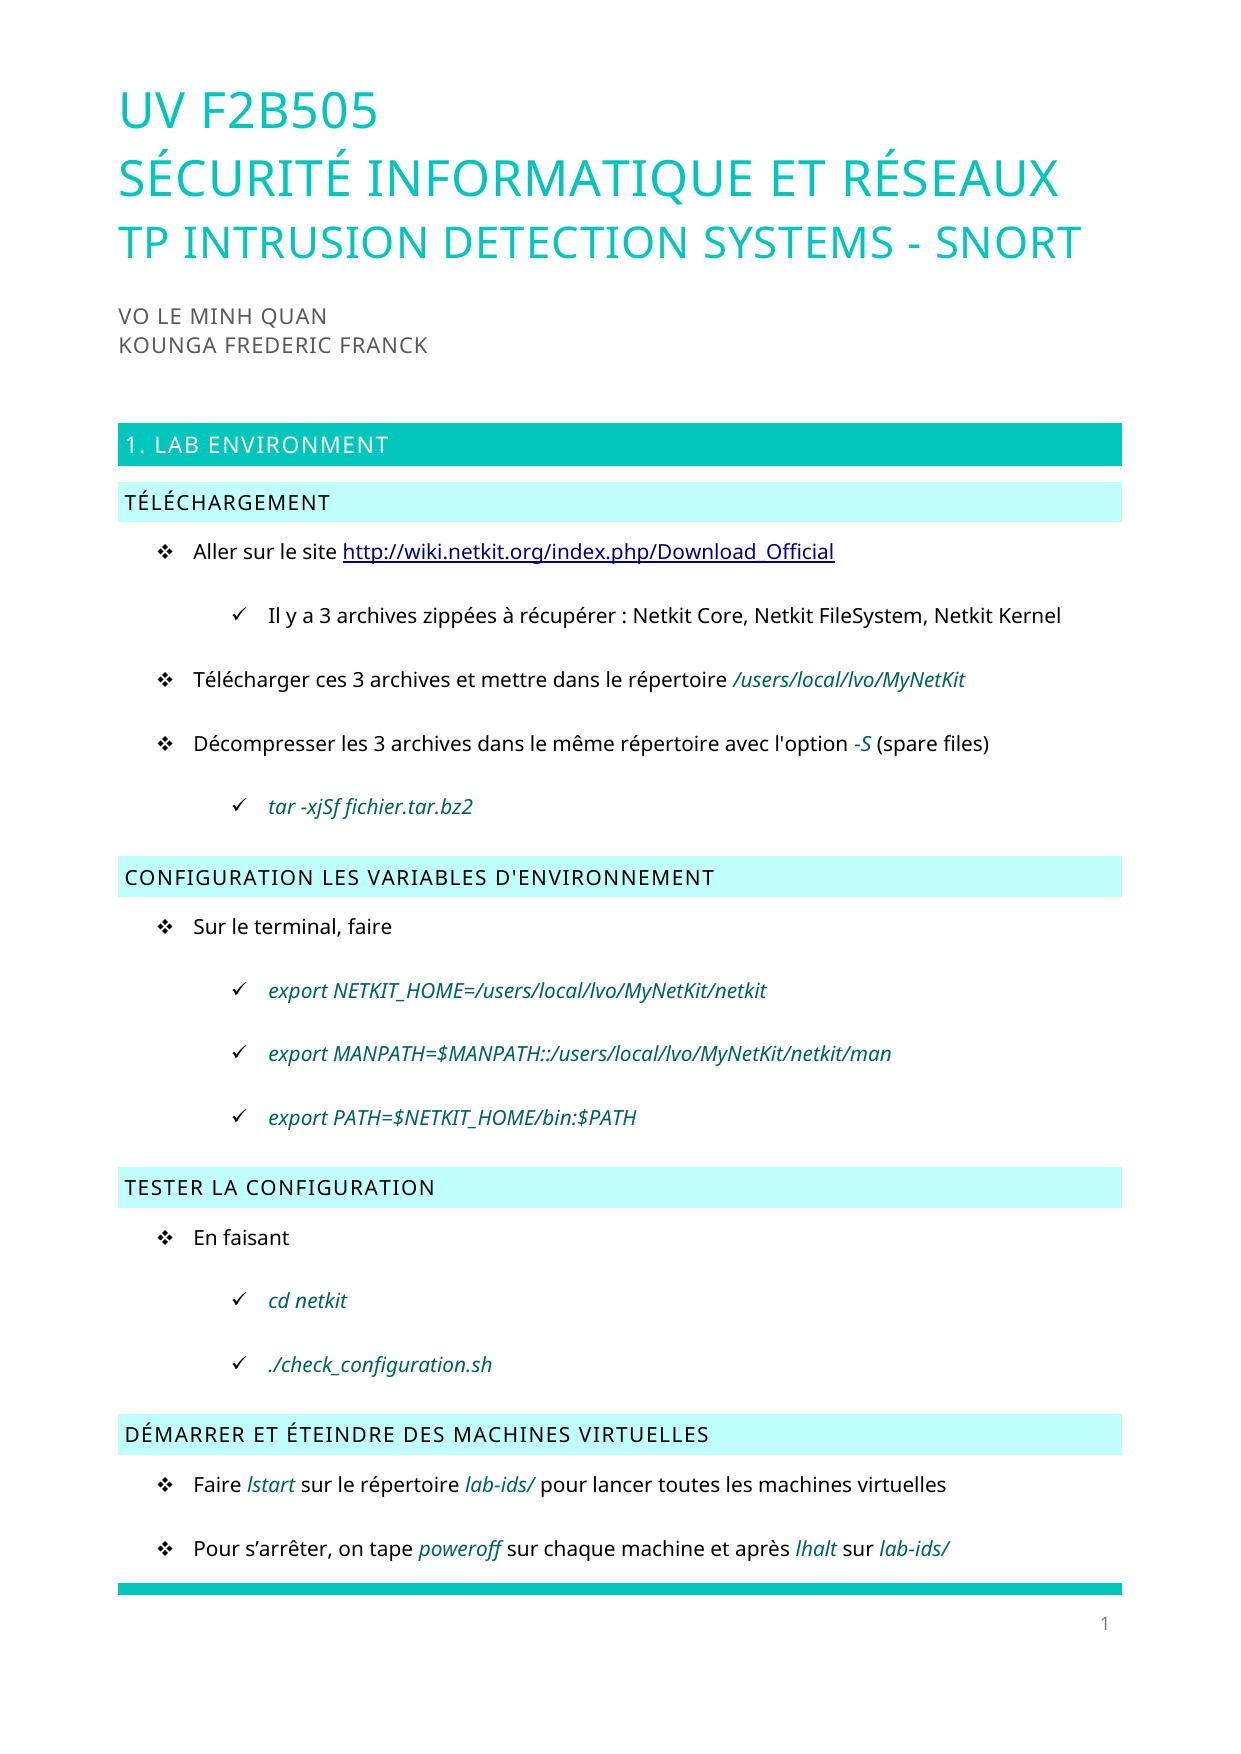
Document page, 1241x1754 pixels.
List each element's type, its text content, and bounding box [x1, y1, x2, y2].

title UV F2B505 [118, 75, 1122, 143]
list ./check_configuration.sh [231, 1351, 1122, 1379]
list Sur le terminal, faire [156, 912, 1122, 940]
list tar -xjSf fichier.tar.bz2 [231, 792, 1122, 821]
list Décompresser les 3 archives dans le même répertoire avec l'option -S (spare files) [156, 729, 1122, 757]
subtitle Tester la configuration [124, 1174, 1116, 1202]
list Faire lstart sur le répertoire lab-ids/ pour lancer toutes les machines virtuelles [156, 1470, 1122, 1498]
list Il y a 3 archives zippées à récupérer : Netkit Core, Netkit FileSystem, Netkit Kernel [231, 601, 1122, 629]
subtitle 1. Lab environment [124, 429, 1116, 460]
title Sécurité informatique et Réseaux [118, 143, 1122, 211]
list export NETKIT_HOME=/users/local/lvo/MyNetKit/netkit [231, 976, 1122, 1004]
list export MANPATH=$MANPATH::/users/local/lvo/MyNetKit/netkit/man [231, 1039, 1122, 1068]
title TP Intrusion detection systems - snort [118, 211, 1122, 271]
list En faisant [156, 1223, 1122, 1251]
subtitle Téléchargement [124, 488, 1116, 516]
list Aller sur le site http://wiki.netkit.org/index.php/Download_Official [156, 537, 1122, 566]
subtitle Configuration les variables d'environnement [124, 863, 1116, 891]
subtitle VO LE MINH Quan KOUNGA Frederic Franck [118, 271, 1122, 360]
list export PATH=$NETKIT_HOME/bin:$PATH [231, 1103, 1122, 1132]
list cd netkit [231, 1287, 1122, 1315]
list Pour s’arrêter, on tape poweroff sur chaque machine et après lhalt sur lab-ids/ [156, 1534, 1122, 1562]
subtitle Démarrer et éteindre des machines virtuelles [124, 1421, 1116, 1449]
list Télécharger ces 3 archives et mettre dans le répertoire /users/local/lvo/MyNetKit [156, 665, 1122, 693]
